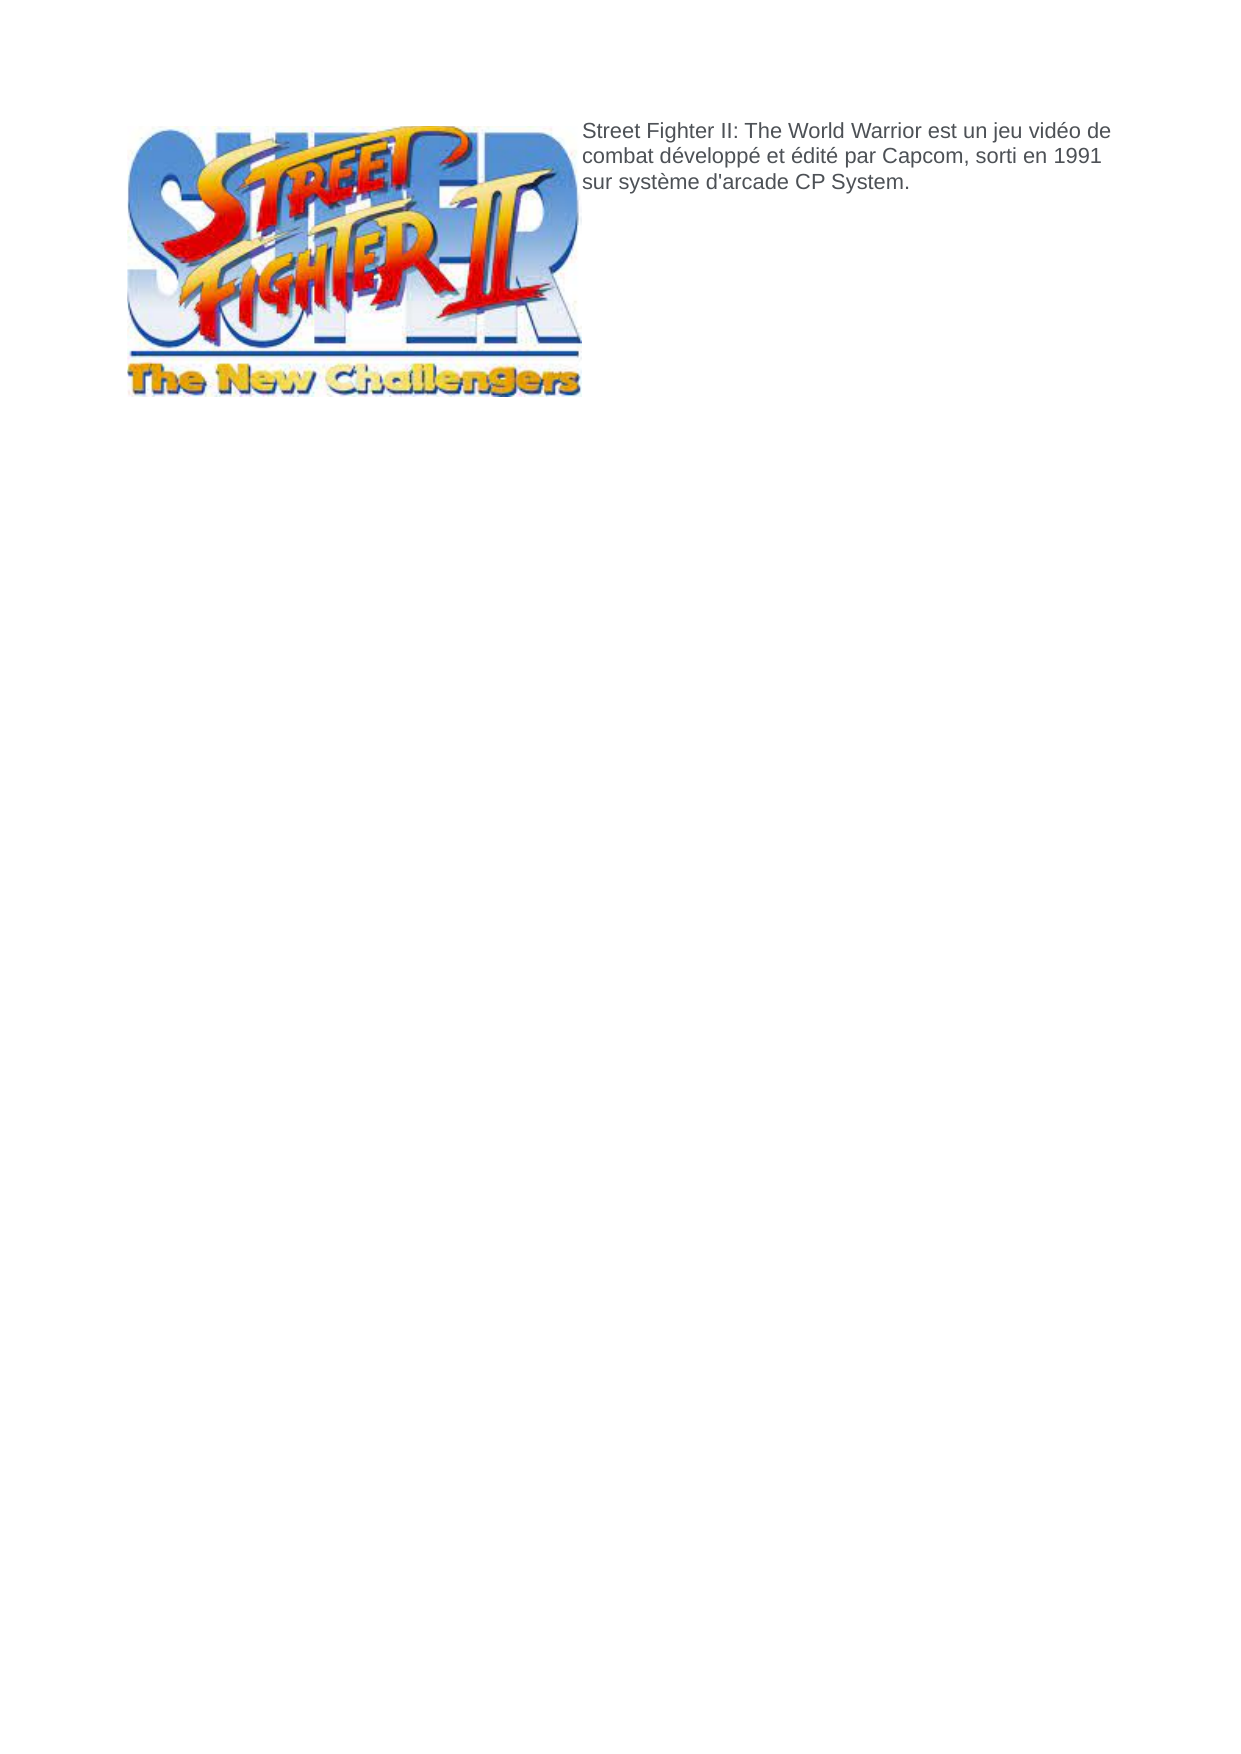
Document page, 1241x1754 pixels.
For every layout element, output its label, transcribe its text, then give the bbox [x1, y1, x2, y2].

text Street Fighter II: The World Warrior est un jeu vidéo de combat développé et édité par Capcom, sorti en 1991 sur système d'arcade CP System. [118, 118, 1122, 194]
picture [127, 126, 582, 397]
